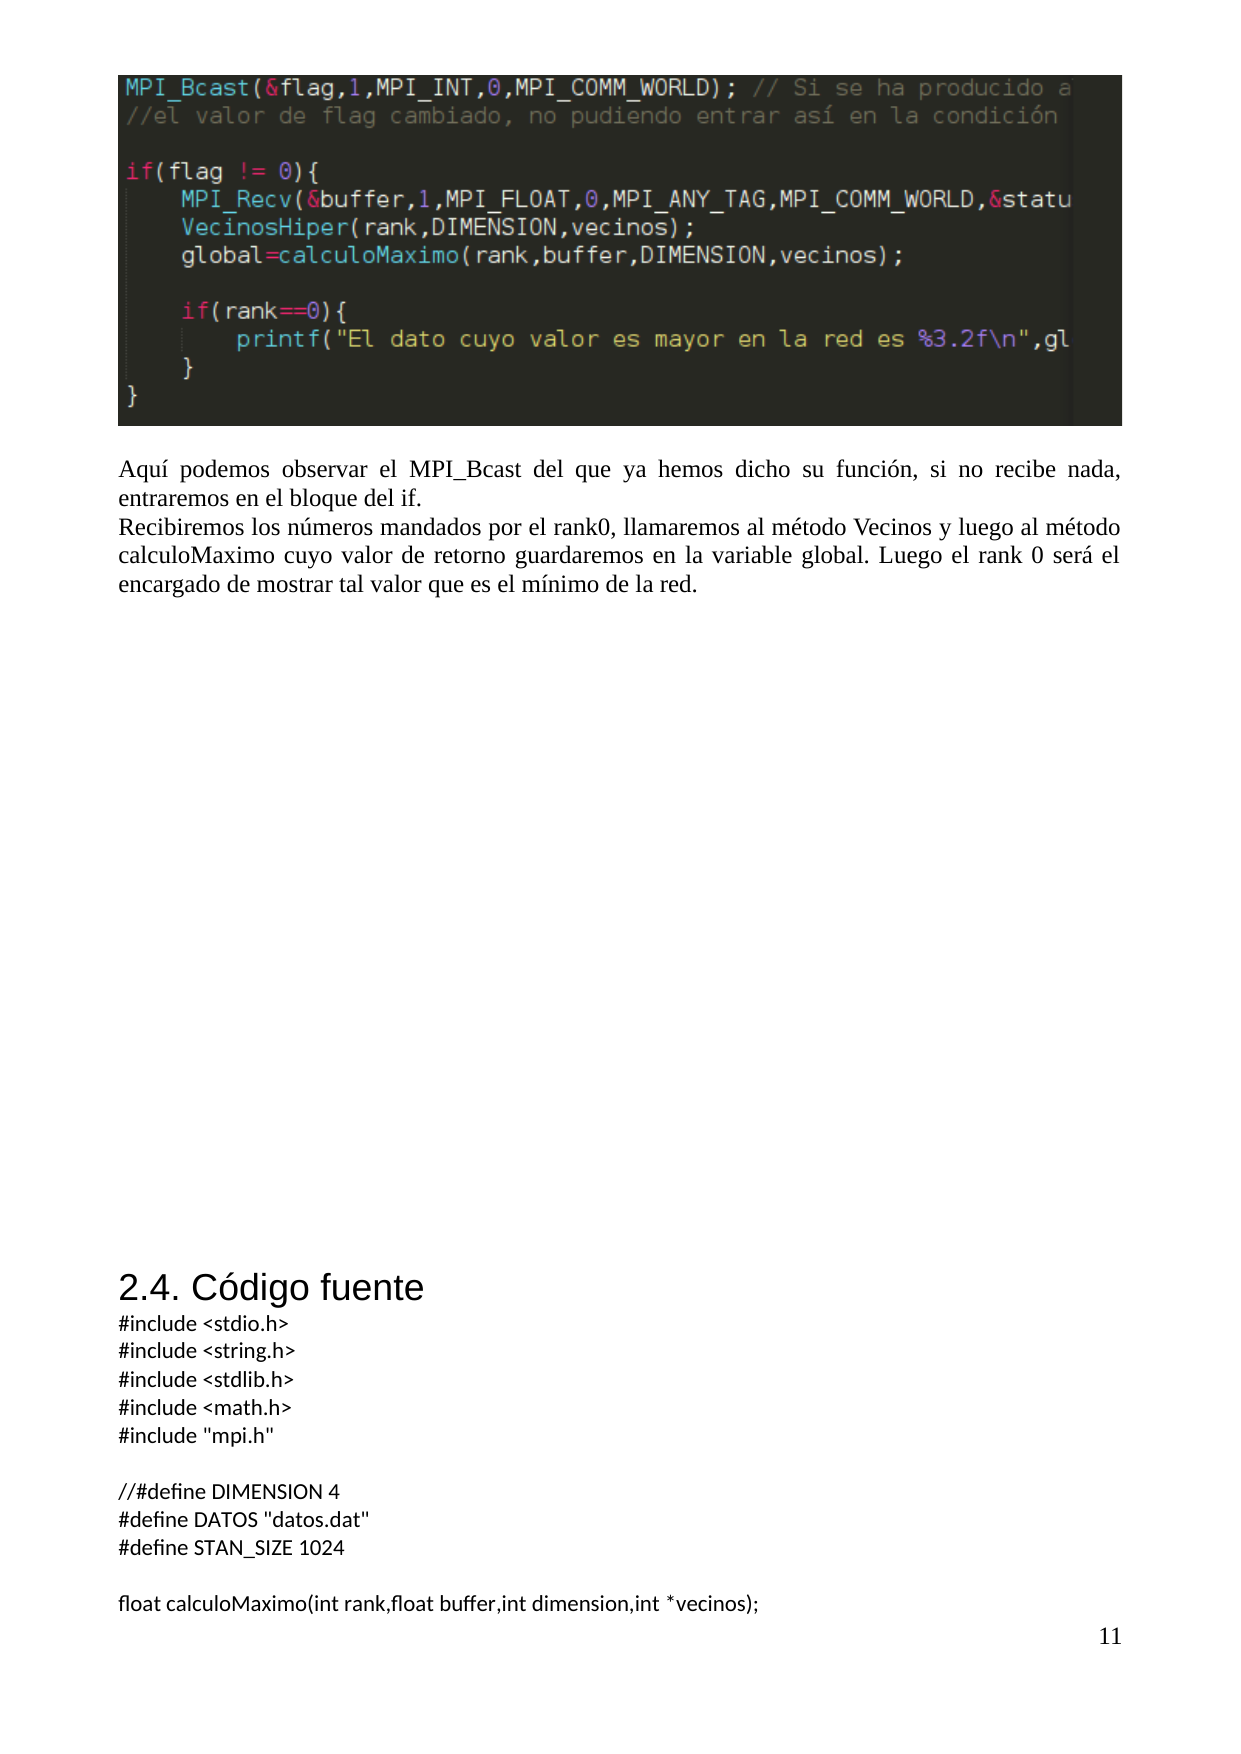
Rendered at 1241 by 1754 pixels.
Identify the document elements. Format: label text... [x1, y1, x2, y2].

text Aquí podemos observar el MPI_Bcast del que ya hemos dicho su función, si no recibe nada, entraremos en el bloque del if. [118, 454, 1122, 512]
text float calculoMaximo(int rank,float buffer,int dimension,int *vecinos); [118, 1589, 1122, 1617]
text //#define DIMENSION 4 [118, 1477, 1122, 1505]
text #include <string.h> [118, 1337, 1122, 1365]
text Recibiremos los números mandados por el rank0, llamaremos al método Vecinos y luego al método calculoMaximo cuyo valor de retorno guardaremos en la variable global. Luego el rank 0 será el encargado de mostrar tal valor que es el mínimo de la red. [118, 512, 1122, 598]
text #define STAN_SIZE 1024 [118, 1533, 1122, 1561]
text #include <stdlib.h> [118, 1365, 1122, 1393]
text #include <stdio.h> [118, 1309, 1122, 1337]
text 2.4. Código fuente [118, 1266, 1122, 1309]
text #include <math.h> [118, 1393, 1122, 1421]
text #define DATOS "datos.dat" [118, 1505, 1122, 1533]
text #include "mpi.h" [118, 1421, 1122, 1449]
